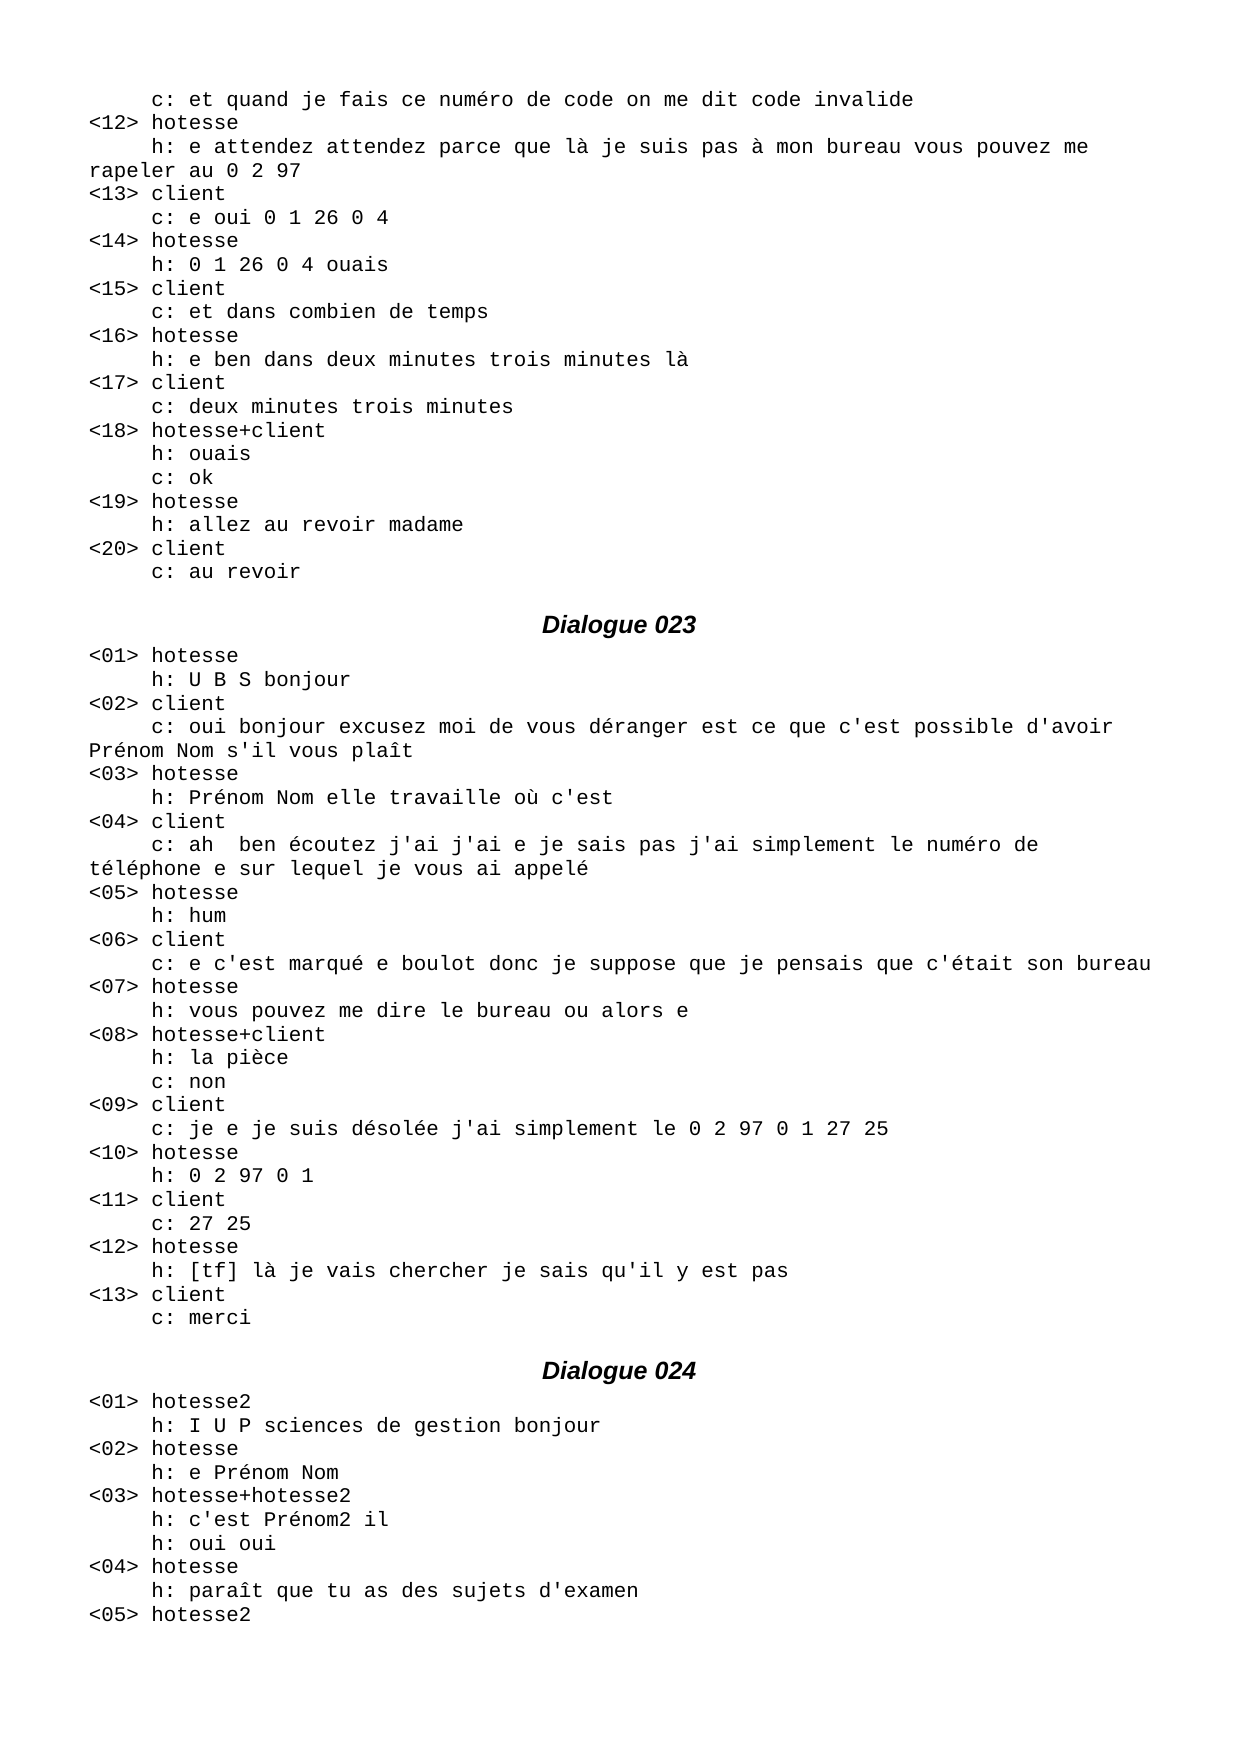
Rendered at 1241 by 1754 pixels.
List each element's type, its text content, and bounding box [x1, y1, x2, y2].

text c: deux minutes trois minutes [89, 396, 1152, 420]
text c: et dans combien de temps [89, 301, 1152, 325]
text <02> hotesse [89, 1438, 1152, 1462]
text h: e Prénom Nom [89, 1462, 1152, 1486]
text c: merci [89, 1307, 1152, 1331]
text <08> hotesse+client [89, 1023, 1152, 1047]
text h: I U P sciences de gestion bonjour [89, 1414, 1152, 1438]
text <03> hotesse+hotesse2 [89, 1486, 1152, 1509]
text c: oui bonjour excusez moi de vous déranger est ce que c'est possible d'avoir Prénom Nom s'il vous plaît [89, 716, 1152, 763]
text <13> client [89, 1284, 1152, 1307]
text c: ah ben écoutez j'ai j'ai e je sais pas j'ai simplement le numéro de téléphone e sur lequel je vous ai appelé [89, 834, 1152, 882]
text c: e c'est marqué e boulot donc je suppose que je pensais que c'était son bureau [89, 953, 1152, 976]
text h: oui oui [89, 1533, 1152, 1556]
text <12> hotesse [89, 112, 1152, 136]
text <06> client [89, 929, 1152, 953]
text h: 0 1 26 0 4 ouais [89, 254, 1152, 278]
text h: ouais [89, 443, 1152, 467]
text <05> hotesse2 [89, 1604, 1152, 1627]
text <18> hotesse+client [89, 420, 1152, 443]
text h: Prénom Nom elle travaille où c'est [89, 787, 1152, 811]
text <03> hotesse [89, 763, 1152, 787]
text <11> client [89, 1189, 1152, 1213]
subtitle Dialogue 024 [89, 1356, 1152, 1385]
text <04> client [89, 811, 1152, 834]
text h: e attendez attendez parce que là je suis pas à mon bureau vous pouvez me rapeler au 0 2 97 [89, 136, 1152, 183]
text <16> hotesse [89, 325, 1152, 349]
text <01> hotesse [89, 645, 1152, 669]
text h: e ben dans deux minutes trois minutes là [89, 349, 1152, 372]
text c: e oui 0 1 26 0 4 [89, 207, 1152, 231]
text h: la pièce [89, 1047, 1152, 1071]
text <15> client [89, 278, 1152, 301]
text <17> client [89, 372, 1152, 396]
text <07> hotesse [89, 976, 1152, 1000]
text <05> hotesse [89, 882, 1152, 905]
text c: 27 25 [89, 1213, 1152, 1236]
text <19> hotesse [89, 491, 1152, 514]
text h: c'est Prénom2 il [89, 1509, 1152, 1533]
text h: 0 2 97 0 1 [89, 1165, 1152, 1189]
text <14> hotesse [89, 231, 1152, 254]
text <04> hotesse [89, 1556, 1152, 1580]
text h: [tf] là je vais chercher je sais qu'il y est pas [89, 1260, 1152, 1284]
text c: et quand je fais ce numéro de code on me dit code invalide [89, 89, 1152, 112]
text <02> client [89, 692, 1152, 716]
text c: non [89, 1071, 1152, 1094]
text c: au revoir [89, 562, 1152, 585]
text h: vous pouvez me dire le bureau ou alors e [89, 1000, 1152, 1023]
text c: ok [89, 467, 1152, 491]
subtitle Dialogue 023 [89, 610, 1152, 639]
text <12> hotesse [89, 1236, 1152, 1260]
text <20> client [89, 538, 1152, 562]
text <09> client [89, 1094, 1152, 1118]
text <01> hotesse2 [89, 1391, 1152, 1414]
text h: U B S bonjour [89, 669, 1152, 692]
text <13> client [89, 183, 1152, 207]
text <10> hotesse [89, 1142, 1152, 1165]
text h: hum [89, 905, 1152, 929]
text h: paraît que tu as des sujets d'examen [89, 1580, 1152, 1604]
text h: allez au revoir madame [89, 514, 1152, 538]
text c: je e je suis désolée j'ai simplement le 0 2 97 0 1 27 25 [89, 1118, 1152, 1142]
